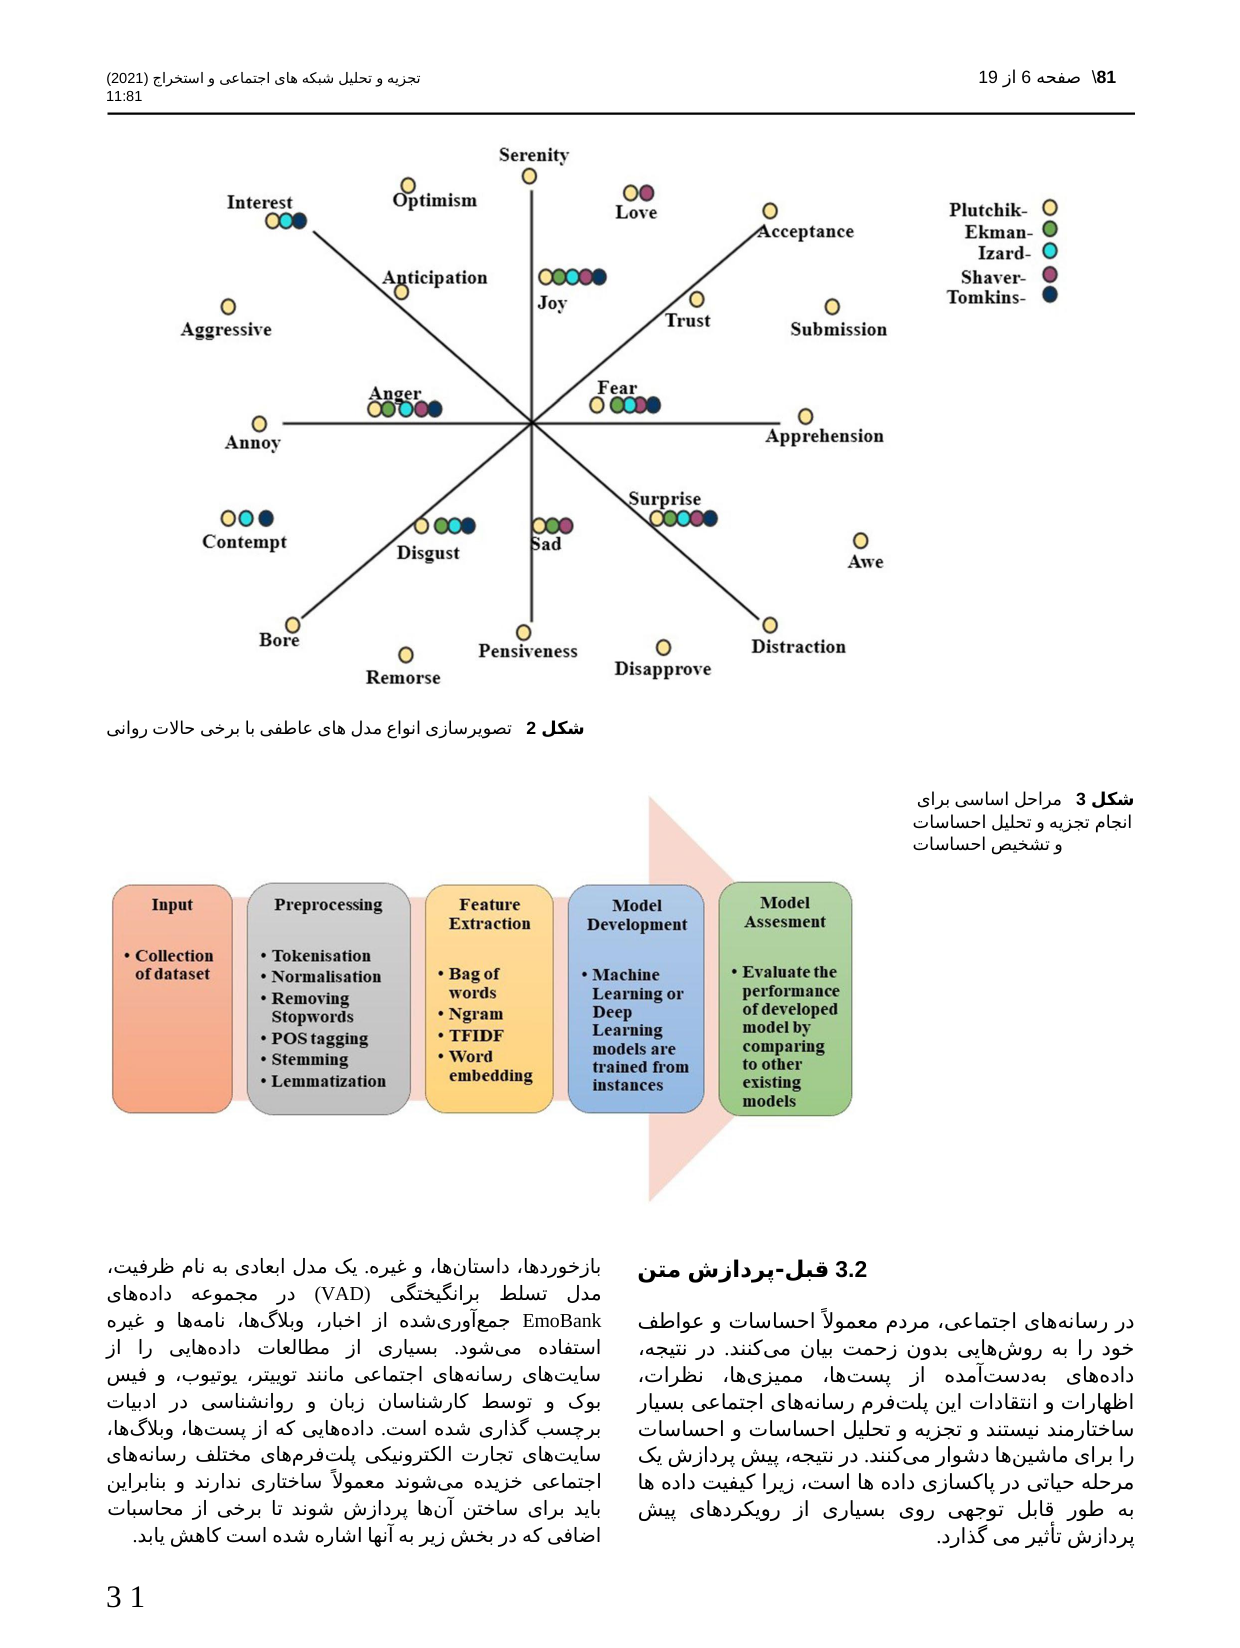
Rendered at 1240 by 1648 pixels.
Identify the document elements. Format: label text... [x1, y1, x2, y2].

text 81\ صفحه 6 از 19 تجزیه و تحلیل شبکه های اجتماعی و استخراج (2021) 11:81 [106, 64, 1135, 104]
text شکل 3 مراحل اساسی برای انجام تجزیه و تحلیل احساسات و تشخیص احساسات [912, 787, 1135, 855]
text در رسانه‌های اجتماعی، مردم معمولاً احساسات و عواطف خود را به روش‌هایی بدون زحمت بیان می‌کنند. در نتیجه، داده‌های به‌دست‌آمده از پست‌ها، ممیزی‌ها، نظرات، اظهارات و انتقادات این پلت‌فرم رسانه‌های اجتماعی بسیار ساختارمند نیستند و تجزیه و تحلیل احساسات و احساسات را برای ماشین‌ها دشوار می‌کنند. در نتیجه، پیش پردازش یک مرحله حیاتی در پاکسازی داده ها است، زیرا کیفیت داده ها به طور قابل توجهی روی بسیاری از رویکردهای پیش پردازش تأثیر می گذارد. [637, 1309, 1135, 1548]
text شکل 2 تصویرسازی انواع مدل های عاطفی با برخی حالات روانی [106, 718, 1135, 739]
text بازخوردها، داستان‌ها، و غیره. یک مدل ابعادی به نام ظرفیت، مدل تسلط برانگیختگی (VAD) در مجموعه داده‌های EmoBank جمع‌آوری‌شده از اخبار، وبلاگ‌ها، نامه‌ها و غیره استفاده می‌شود. بسیاری از مطالعات داده‌هایی را از سایت‌های رسانه‌های اجتماعی مانند توییتر، یوتیوب، و فیس بوک و توسط کارشناسان زبان و روانشناسی در ادبیات برچسب گذاری شده است. داده‌هایی که از پست‌ها، وبلاگ‌ها، سایت‌های تجارت الکترونیکی پلت‌فرم‌های مختلف رسانه‌های اجتماعی خزیده می‌شوند معمولاً ساختاری ندارند و بنابراین باید برای ساختن آن‌ها پردازش شوند تا برخی از محاسبات اضافی که در بخش زیر به آنها اشاره شده است کاهش یابد. [106, 1255, 602, 1547]
picture [107, 792, 858, 1208]
text 3.2 قبل-پردازش متن [637, 1253, 1135, 1284]
picture [107, 112, 1135, 688]
text 1 3 [106, 1578, 1131, 1614]
